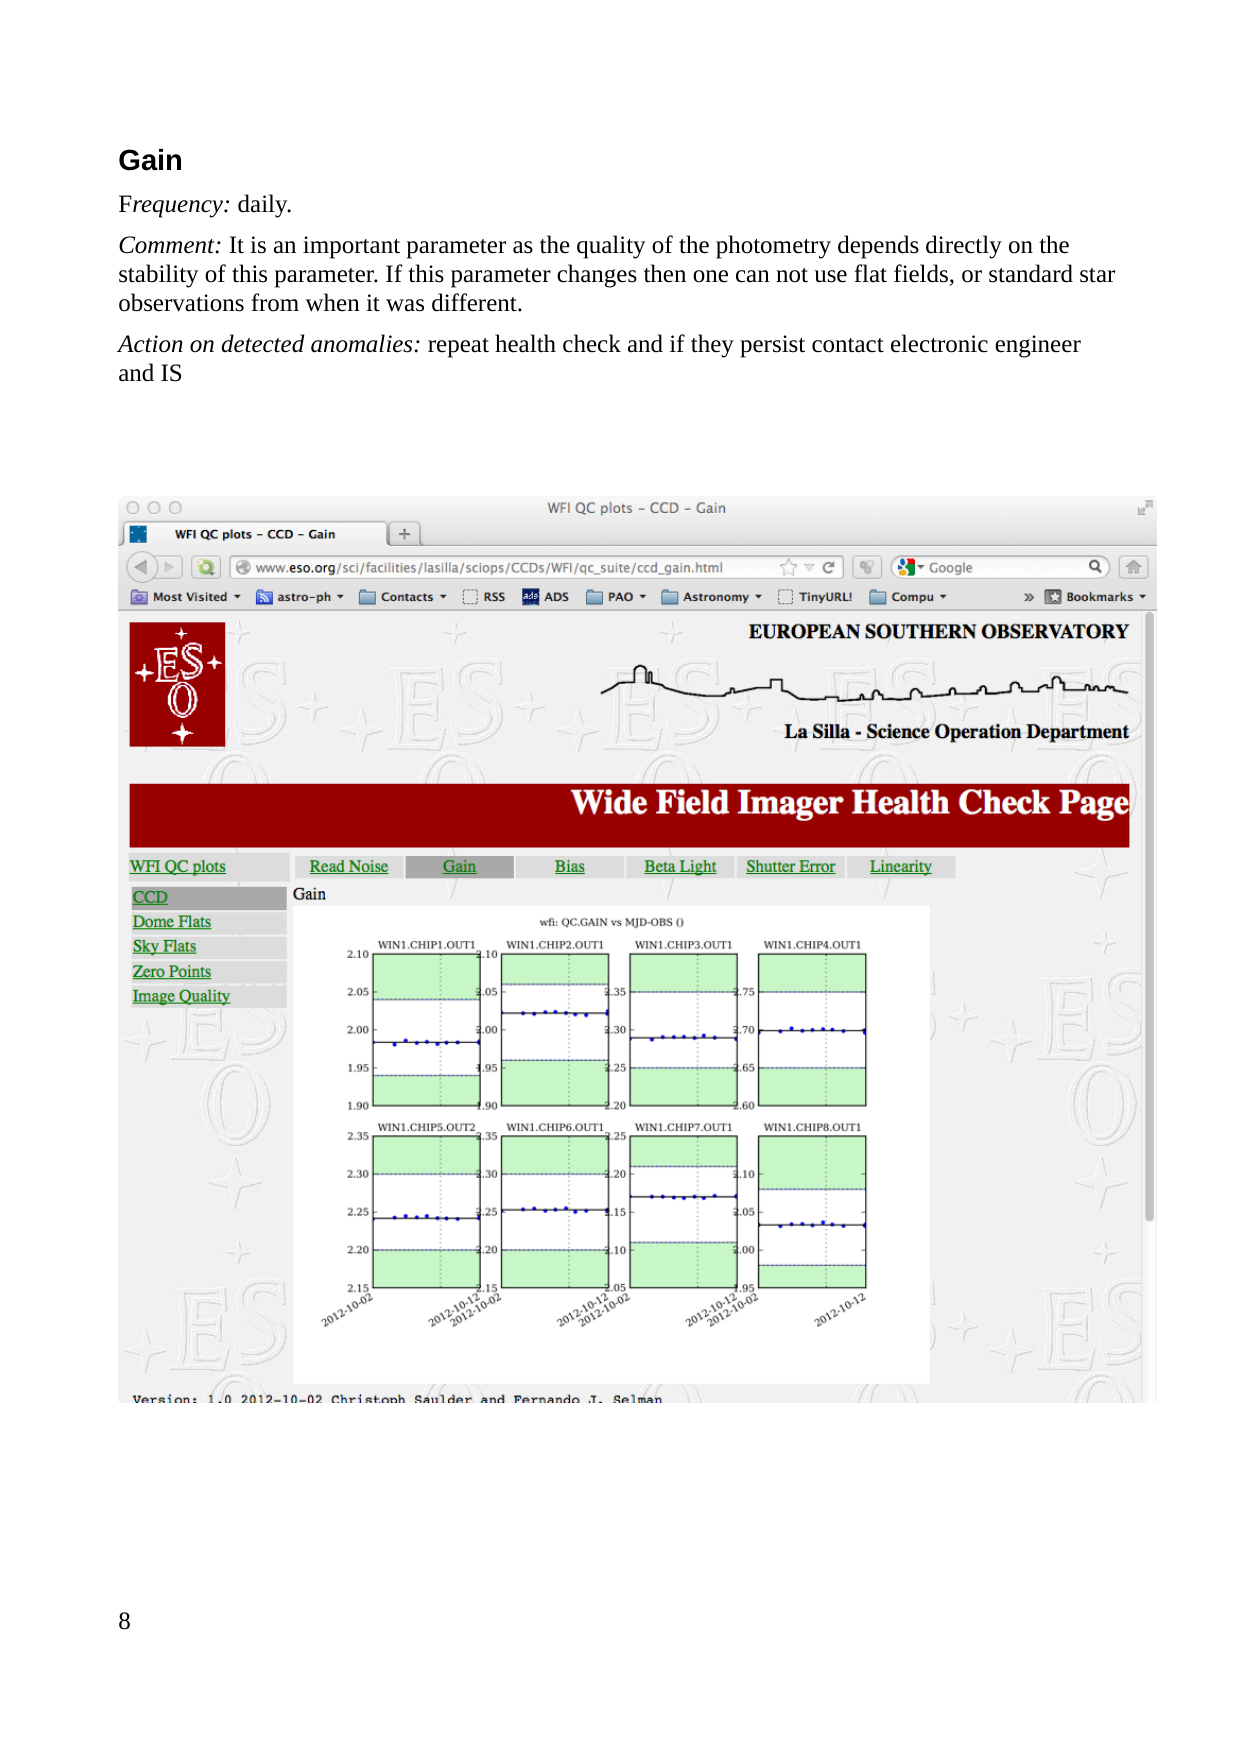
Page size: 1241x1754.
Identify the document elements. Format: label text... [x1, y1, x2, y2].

text Action on detected anomalies: repeat health check and if they persist contact electronic engineer and IS [118, 329, 1122, 387]
text Frequency: daily. [118, 189, 1122, 218]
text Comment: It is an important parameter as the quality of the photometry depends directly on the stability of this parameter. If this parameter changes then one can not use flat fields, or standard star observations from when it was different. [118, 230, 1122, 317]
picture [118, 496, 1157, 1403]
subtitle Gain [118, 143, 1122, 177]
